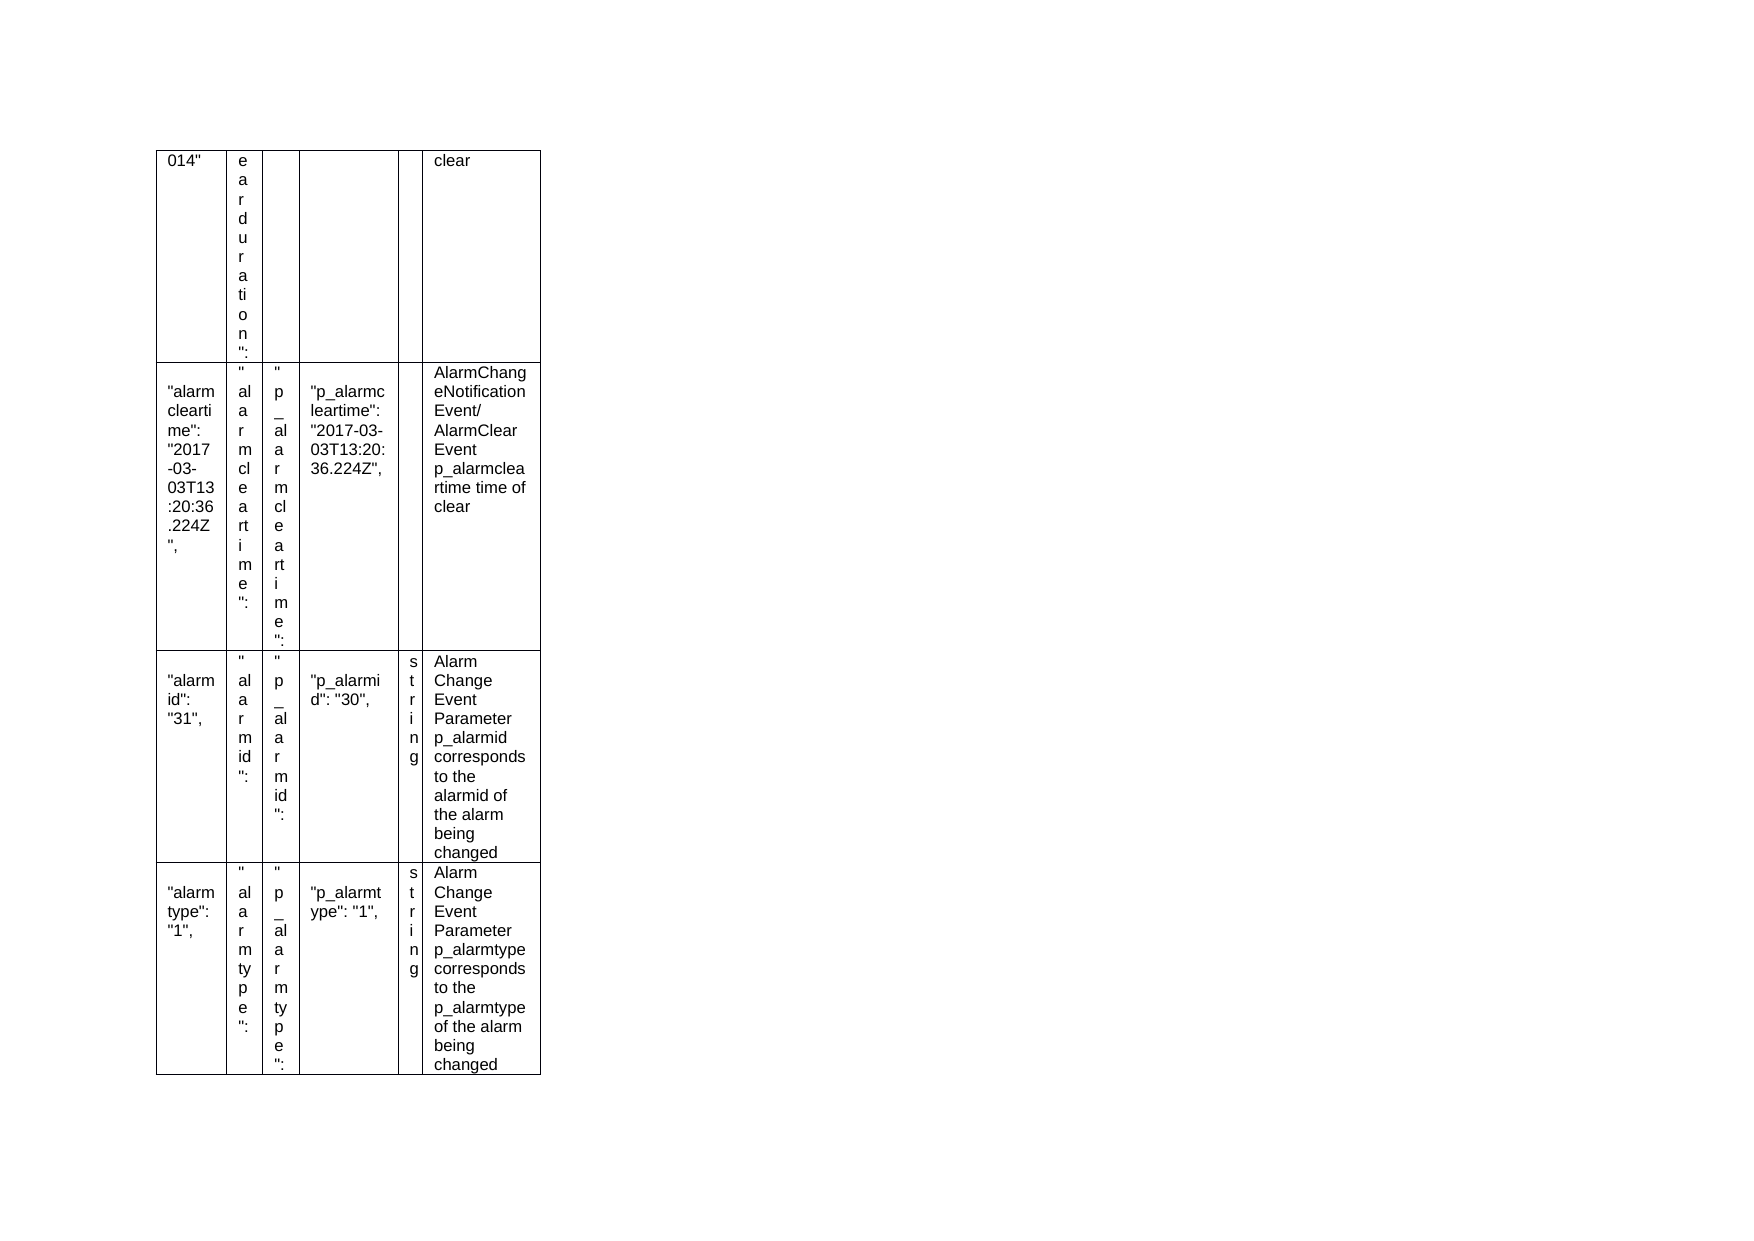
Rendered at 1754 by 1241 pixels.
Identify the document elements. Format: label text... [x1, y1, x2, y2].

table_cell "p_alarmtype": [263, 863, 299, 1074]
table_cell Alarm Change Event Parameter p_alarmid corresponds to the alarmid of the alarm being changed [423, 651, 540, 862]
table_cell clear [423, 151, 540, 362]
table_cell "p_alarmcleartime": [263, 363, 299, 650]
table_cell "alarmtype": [227, 863, 262, 1074]
table_cell string [399, 863, 422, 1074]
table_cell "p_alarmtype": "1", [300, 863, 398, 1074]
table_cell [399, 151, 422, 362]
table_cell [263, 151, 299, 362]
table_cell earduration": [227, 151, 262, 362]
table_cell "p_alarmid": [263, 651, 299, 862]
table_cell "alarmcleartime": "2017-03-03T13:20:36.224Z", [157, 363, 226, 650]
table_cell "p_alarmcleartime": "2017-03-03T13:20:36.224Z", [300, 363, 398, 650]
table_cell "alarmid": [227, 651, 262, 862]
table_cell "alarmcleartime": [227, 363, 262, 650]
table_cell string [399, 651, 422, 862]
table_cell [300, 151, 398, 362]
table_cell "p_alarmid": "30", [300, 651, 398, 862]
table_cell "alarmtype": "1", [157, 863, 226, 1074]
table_cell 014" [157, 151, 226, 362]
table_cell AlarmChangeNotificationEvent/AlarmClear Event p_alarmcleartime time of clear [423, 363, 540, 650]
table_cell Alarm Change Event Parameter p_alarmtype corresponds to the p_alarmtype of the alarm being changed [423, 863, 540, 1074]
table_cell "alarmid": "31", [157, 651, 226, 862]
table_cell [399, 363, 422, 650]
